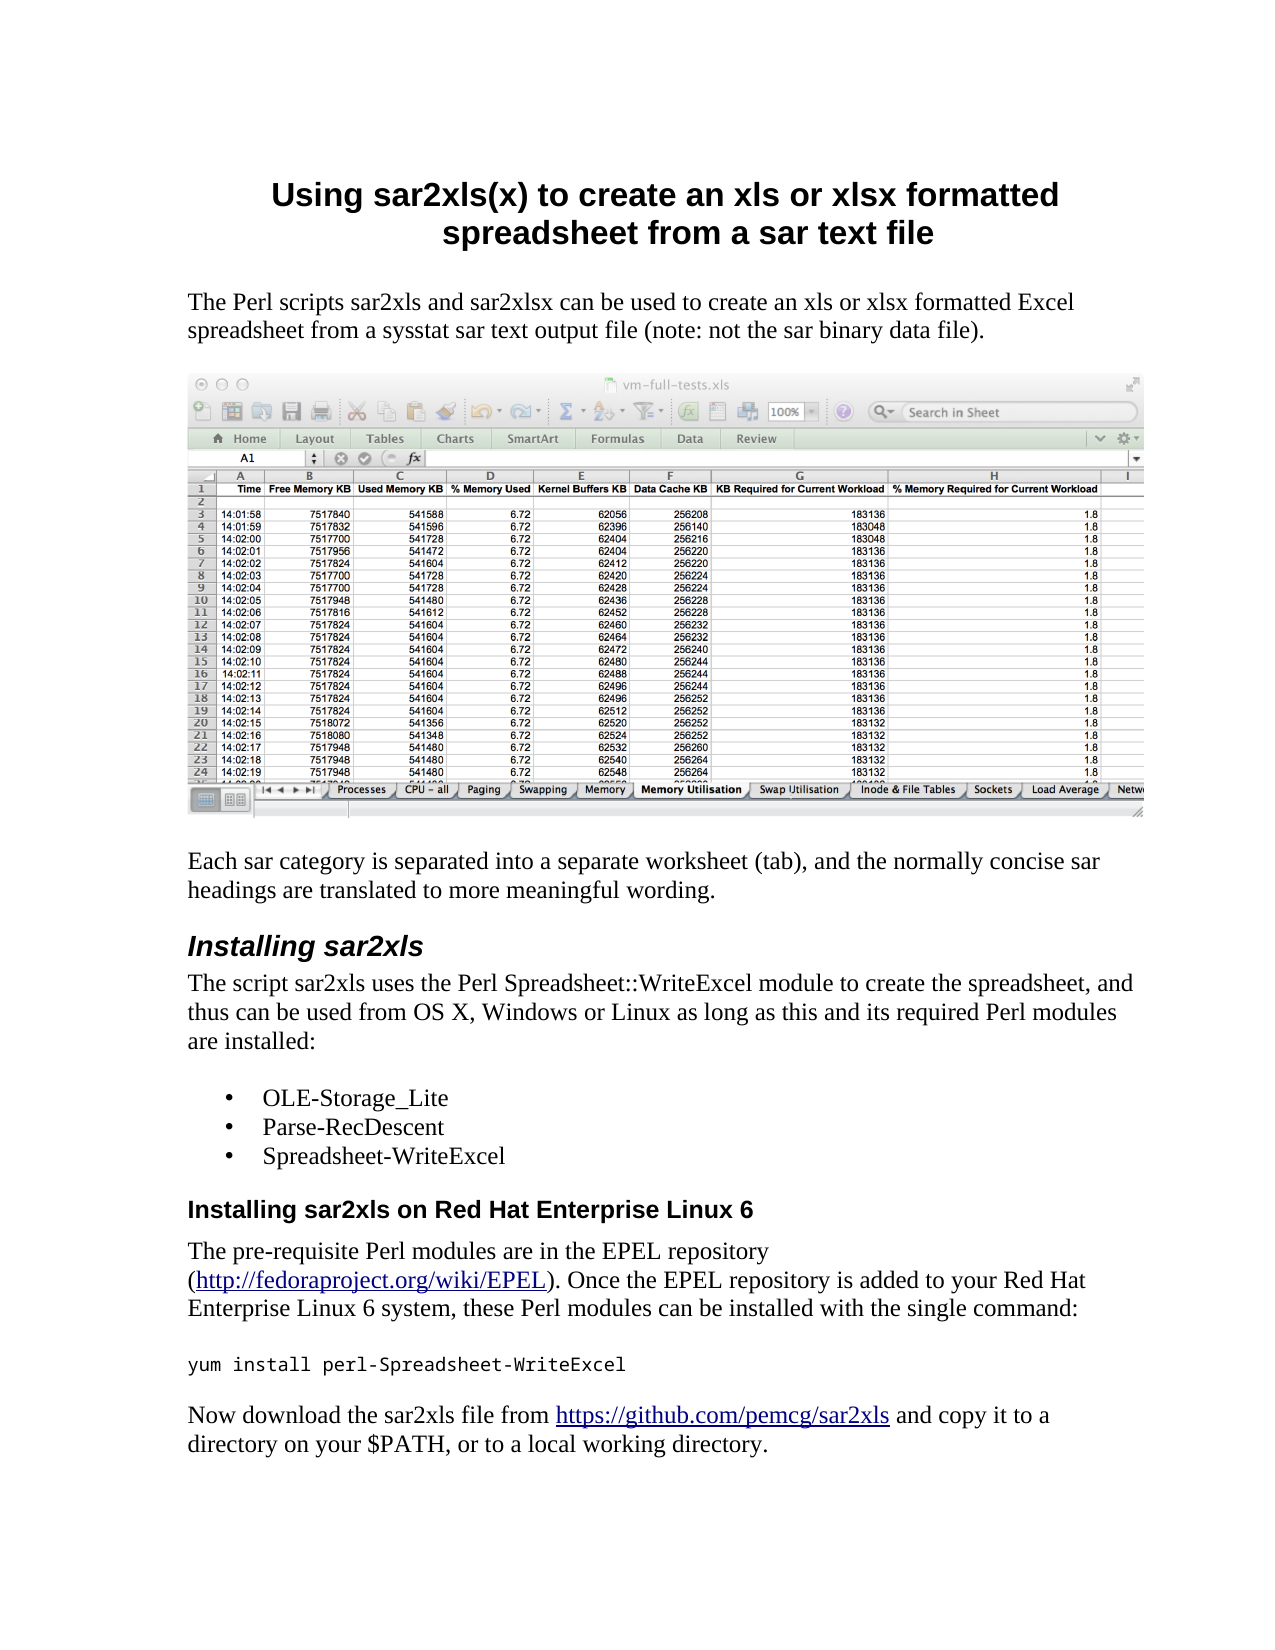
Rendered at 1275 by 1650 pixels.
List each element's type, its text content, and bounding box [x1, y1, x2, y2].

text Now download the sar2xls file from https://github.com/pemcg/sar2xls and copy it to a directory on your $PATH, or to a local working directory. [187, 1400, 1144, 1458]
text The Perl scripts sar2xls and sar2xlsx can be used to create an xls or xlsx formatted Excel spreadsheet from a sysstat sar text output file (note: not the sar binary data file). [187, 287, 1144, 344]
list Spreadsheet-WriteExcel [225, 1141, 1144, 1170]
subtitle Using sar2xls(x) to create an xls or xlsx formatted spreadsheet from a sar text file [187, 175, 1144, 252]
list OLE-Storage_Lite [225, 1083, 1144, 1112]
text The script sar2xls uses the Perl Spreadsheet::WriteExcel module to create the spreadsheet, and thus can be used from OS X, Windows or Linux as long as this and its required Perl modules are installed: [187, 968, 1144, 1055]
subtitle Installing sar2xls on Red Hat Enterprise Linux 6 [187, 1195, 1144, 1223]
list Parse-RecDescent [225, 1112, 1144, 1141]
text yum install perl-Spreadsheet-WriteExcel [187, 1351, 1144, 1377]
text Each sar category is separated into a separate worksheet (tab), and the normally concise sar headings are translated to more meaningful wording. [187, 846, 1144, 904]
picture [187, 373, 1144, 818]
text The pre-requisite Perl modules are in the EPEL repository (http://fedoraproject.org/wiki/EPEL). Once the EPEL repository is added to your Red Hat Enterprise Linux 6 system, these Perl modules can be installed with the single command: [187, 1236, 1144, 1322]
subtitle Installing sar2xls [187, 929, 1144, 962]
